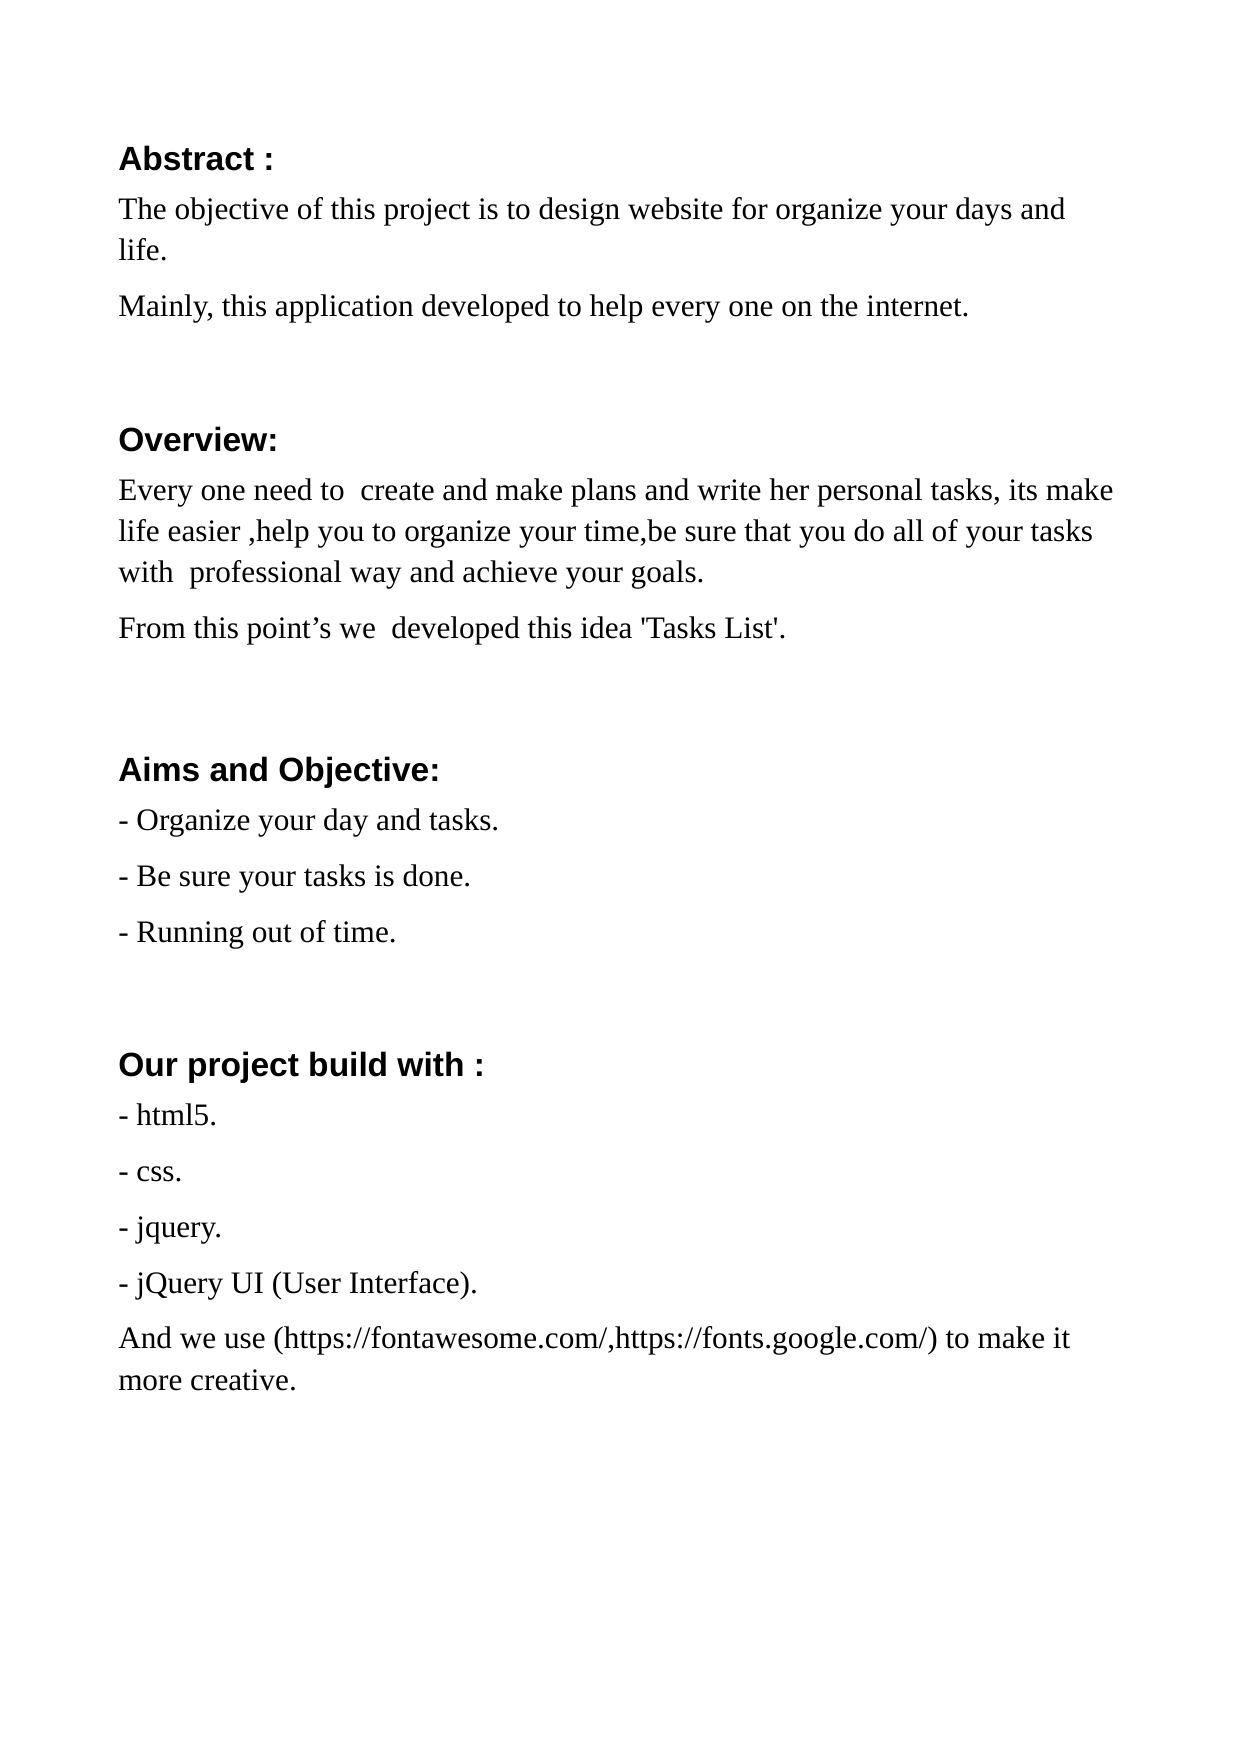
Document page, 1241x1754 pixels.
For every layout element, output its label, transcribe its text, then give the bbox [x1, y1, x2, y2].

text - Organize your day and tasks. [118, 801, 1122, 837]
text - Be sure your tasks is done. [118, 857, 1122, 893]
subtitle Abstract : [118, 139, 1122, 178]
text From this point’s we developed this idea 'Tasks List'. [118, 609, 1122, 645]
text The objective of this project is to design website for organize your days and life. [118, 190, 1122, 267]
text - css. [118, 1152, 1122, 1188]
text - jquery. [118, 1208, 1122, 1244]
text - html5. [118, 1096, 1122, 1132]
text And we use (https://fontawesome.com/,https://fonts.google.com/) to make it more creative. [118, 1320, 1122, 1397]
text - Running out of time. [118, 913, 1122, 949]
subtitle Our project build with : [118, 1045, 1122, 1084]
subtitle Overview: [118, 420, 1122, 458]
text Every one need to create and make plans and write her personal tasks, its make life easier ,help you to organize your time,be sure that you do all of your tasks with professional way and achieve your goals. [118, 471, 1122, 589]
subtitle Aims and Objective: [118, 750, 1122, 789]
text Mainly, this application developed to help every one on the internet. [118, 287, 1122, 323]
text - jQuery UI (User Interface). [118, 1264, 1122, 1300]
